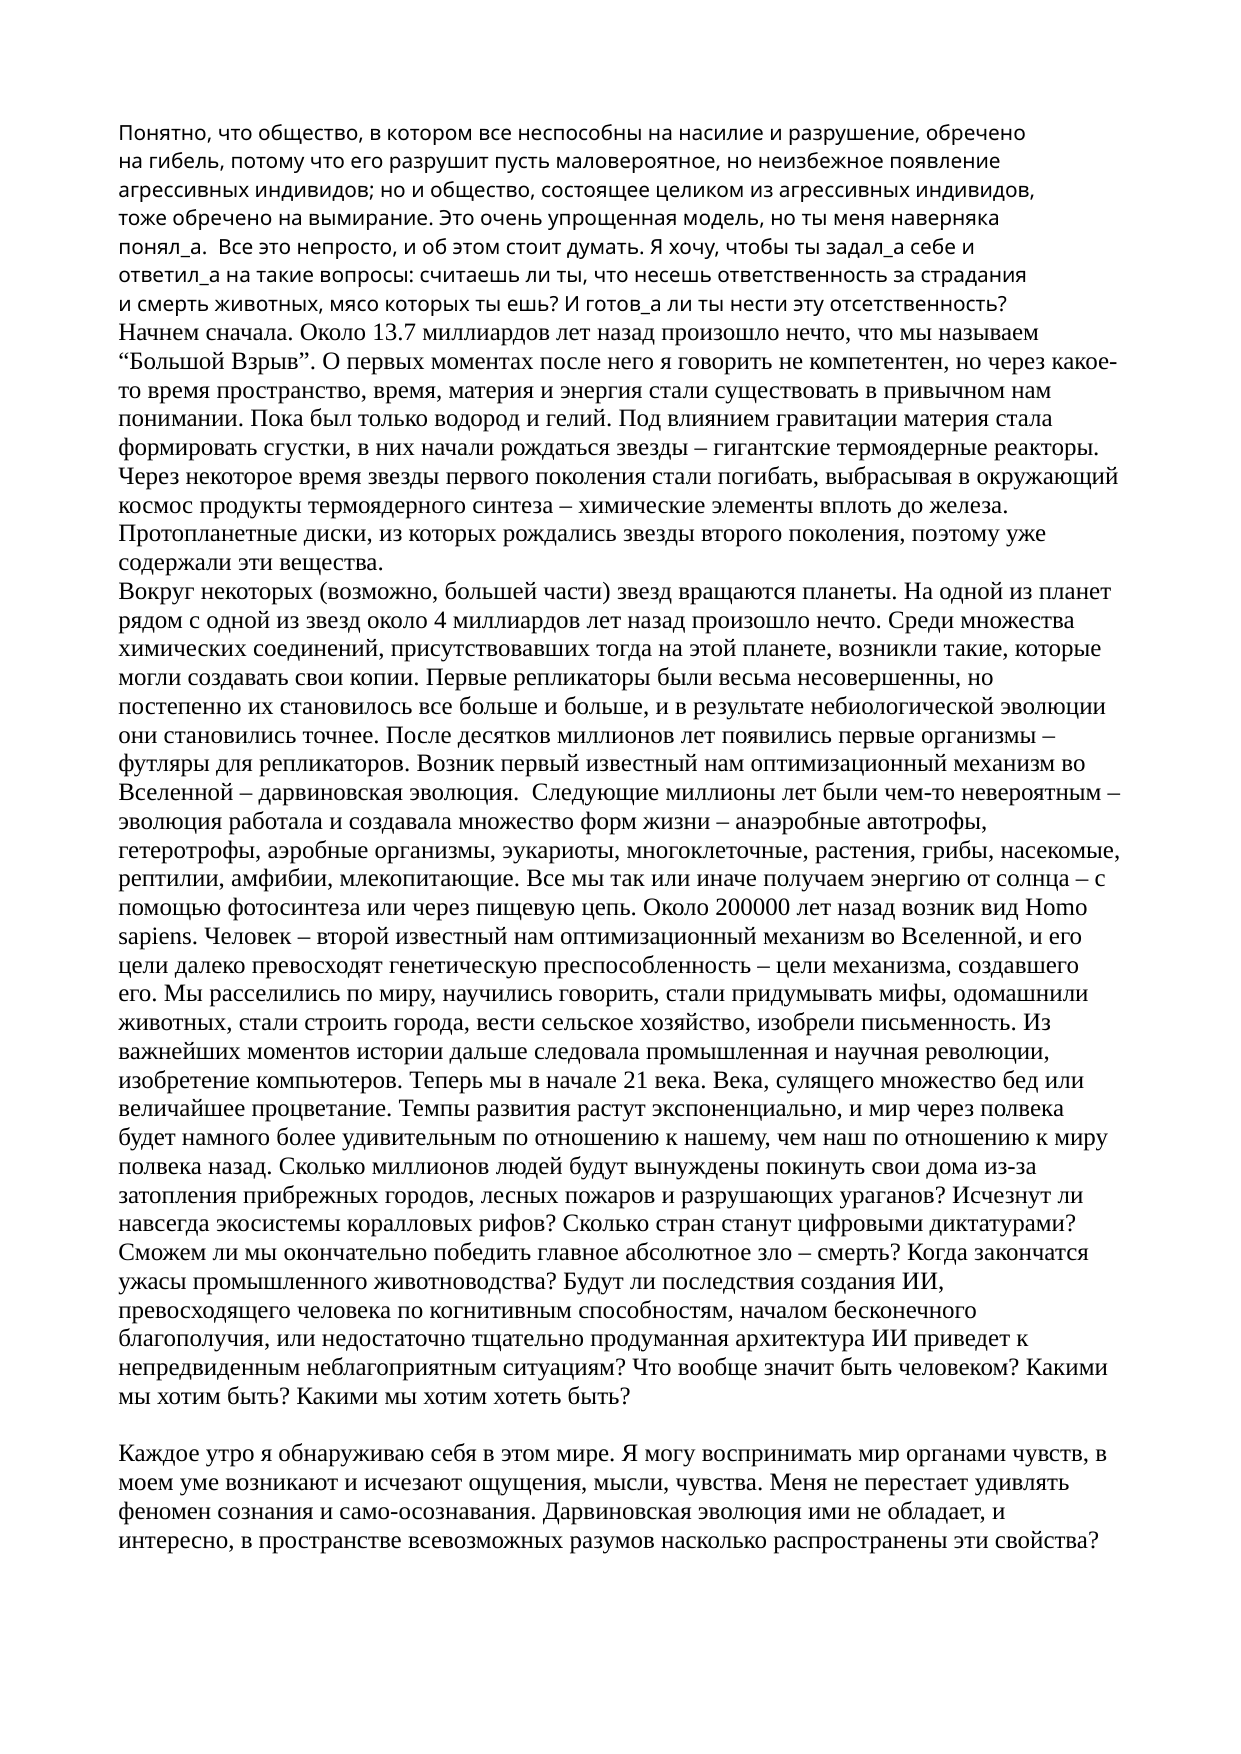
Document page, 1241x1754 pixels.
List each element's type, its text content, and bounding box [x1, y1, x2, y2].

text Вокруг некоторых (возможно, большей части) звезд вращаются планеты. На одной из планет рядом с одной из звезд около 4 миллиардов лет назад произошло нечто. Среди множества химических соединений, присутствовавших тогда на этой планете, возникли такие, которые могли создавать свои копии. Первые репликаторы были весьма несовершенны, но постепенно их становилось все больше и больше, и в результате небиологической эволюции они становились точнее. После десятков миллионов лет появились первые организмы – футляры для репликаторов. Возник первый известный нам оптимизационный механизм во Вселенной – дарвиновская эволюция. Следующие миллионы лет были чем-то невероятным – эволюция работала и создавала множество форм жизни – анаэробные автотрофы, гетеротрофы, аэробные организмы, эукариоты, многоклеточные, растения, грибы, насекомые, рептилии, амфибии, млекопитающие. Все мы так или иначе получаем энергию от солнца – с помощью фотосинтеза или через пищевую цепь. Около 200000 лет назад возник вид Homo sapiens. Человек – второй известный нам оптимизационный механизм во Вселенной, и его цели далеко превосходят генетическую преспособленность – цели механизма, создавшего его. Мы расселились по миру, научились говорить, стали придумывать мифы, одомашнили животных, стали строить города, вести сельское хозяйство, изобрели письменность. Из важнейших моментов истории дальше следовала промышленная и научная революции, изобретение компьютеров. Теперь мы в начале 21 века. Века, сулящего множество бед или величайшее процветание. Темпы развития растут экспоненциально, и мир через полвека будет намного более удивительным по отношению к нашему, чем наш по отношению к миру полвека назад. Сколько миллионов людей будут вынуждены покинуть свои дома из-за затопления прибрежных городов, лесных пожаров и разрушающих ураганов? Исчезнут ли навсегда экосистемы коралловых рифов? Сколько стран станут цифровыми диктатурами? Сможем ли мы окончательно победить главное абсолютное зло – смерть? Когда закончатся ужасы промышленного животноводства? Будут ли последствия создания ИИ, превосходящего человека по когнитивным способностям, началом бесконечного благополучия, или недостаточно тщательно продуманная архитектура ИИ приведет к непредвиденным неблагоприятным ситуациям? Что вообще значит быть человеком? Какими мы хотим быть? Какими мы хотим хотеть быть? [118, 576, 1122, 1410]
text Понятно, что общество, в котором все неспособны на насилие и разрушение, обречено на гибель, потому что его разрушит пусть маловероятное, но неизбежное появление агрессивных индивидов; но и общество, состоящее целиком из агрессивных индивидов, тоже обречено на вымирание. Это очень упрощенная модель, но ты меня наверняка понял_а. Все это непросто, и об этом стоит думать. Я хочу, чтобы ты задал_а себе и ответил_а на такие вопросы: считаешь ли ты, что несешь ответственность за страдания и смерть животных, мясо которых ты ешь? И готов_а ли ты нести эту отсетственность? [118, 118, 1039, 317]
text Каждое утро я обнаруживаю себя в этом мире. Я могу воспринимать мир органами чувств, в моем уме возникают и исчезают ощущения, мысли, чувства. Меня не перестает удивлять феномен сознания и само-осознавания. Дарвиновская эволюция ими не обладает, и интересно, в пространстве всевозможных разумов насколько распространены эти свойства? [118, 1438, 1122, 1553]
text Начнем сначала. Около 13.7 миллиардов лет назад произошло нечто, что мы называем “Большой Взрыв”. О первых моментах после него я говорить не компетентен, но через какое-то время пространство, время, материя и энергия стали существовать в привычном нам понимании. Пока был только водород и гелий. Под влиянием гравитации материя стала формировать сгустки, в них начали рождаться звезды – гигантские термоядерные реакторы. Через некоторое время звезды первого поколения стали погибать, выбрасывая в окружающий космос продукты термоядерного синтеза – химические элементы вплоть до железа. Протопланетные диски, из которых рождались звезды второго поколения, поэтому уже содержали эти вещества. [118, 317, 1122, 576]
